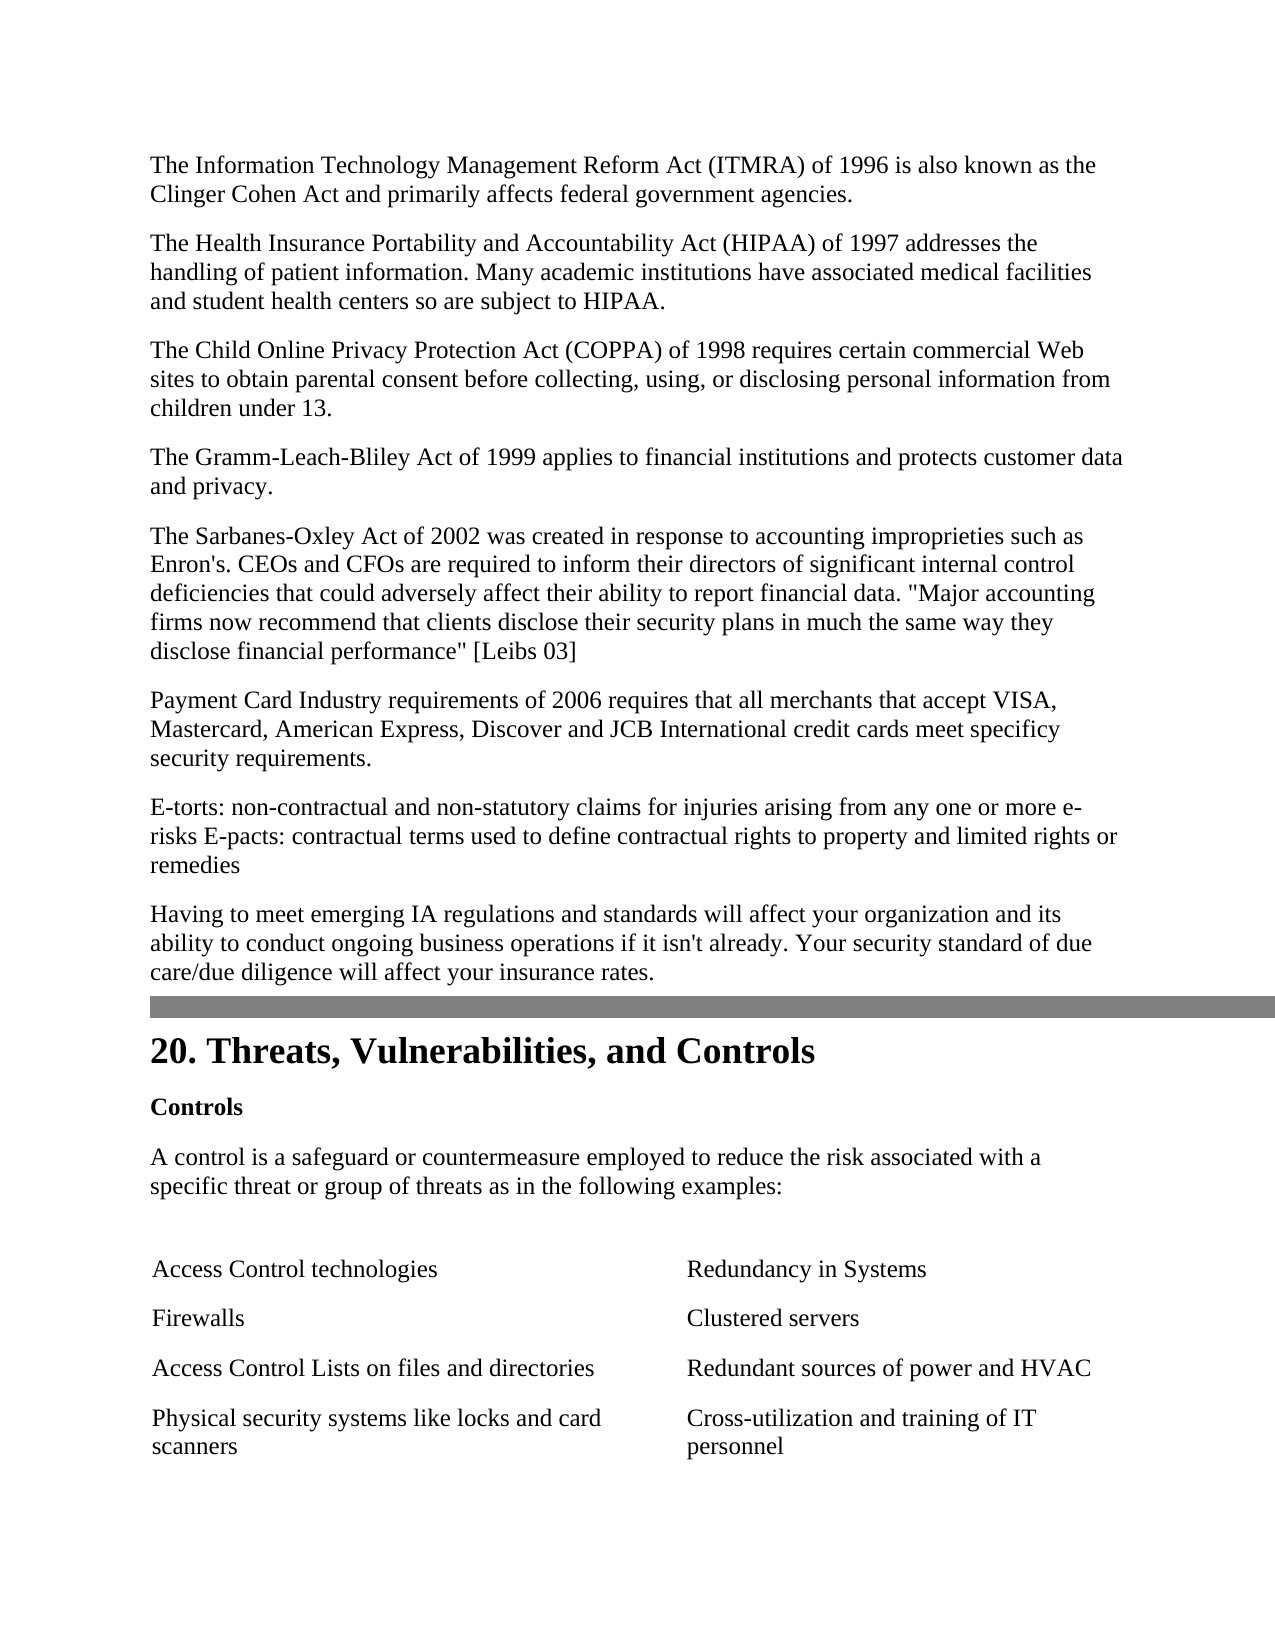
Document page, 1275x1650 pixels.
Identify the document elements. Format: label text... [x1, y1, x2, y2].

text E-torts: non-contractual and non-statutory claims for injuries arising from any one or more e-risks E-pacts: contractual terms used to define contractual rights to property and limited rights or remedies [150, 792, 1125, 879]
table_header [685, 1210, 1134, 1242]
text The Sarbanes-Oxley Act of 2002 was created in response to accounting improprieties such as Enron's. CEOs and CFOs are required to inform their directors of significant internal control deficiencies that could adversely affect their ability to report financial data. "Major accounting firms now recommend that clients disclose their security plans in much the same way they disclose financial performance" [Leibs 03] [150, 521, 1125, 664]
table_header [150, 1210, 685, 1242]
text The Child Online Privacy Protection Act (COPPA) of 1998 requires certain commercial Web sites to obtain parental consent before collecting, using, or disclosing personal information from children under 13. [150, 335, 1125, 422]
text A control is a safeguard or countermeasure employed to reduce the risk associated with a specific threat or group of threats as in the following examples: [150, 1142, 1125, 1199]
text Having to meet emerging IA regulations and standards will affect your organization and its ability to conduct ongoing business operations if it isn't already. Your security standard of due care/due diligence will affect your insurance rates. [150, 899, 1125, 986]
text The Information Technology Management Reform Act (ITMRA) of 1996 is also known as the Clinger Cohen Act and primarily affects federal government agencies. [150, 150, 1125, 207]
subtitle 20. Threats, Vulnerabilities, and Controls [150, 1028, 1125, 1072]
table_cell Redundancy in Systems Clustered servers Redundant sources of power and HVAC Cross-utilization and training of IT personnel [685, 1242, 1134, 1472]
text Controls [150, 1092, 1125, 1121]
text Payment Card Industry requirements of 2006 requires that all merchants that accept VISA, Mastercard, American Express, Discover and JCB International credit cards meet specificy security requirements. [150, 685, 1125, 772]
table_cell Access Control technologies Firewalls Access Control Lists on files and directories Physical security systems like locks and card scanners [150, 1242, 685, 1472]
text The Gramm-Leach-Bliley Act of 1999 applies to financial institutions and protects customer data and privacy. [150, 442, 1125, 500]
text The Health Insurance Portability and Accountability Act (HIPAA) of 1997 addresses the handling of patient information. Many academic institutions have associated medical facilities and student health centers so are subject to HIPAA. [150, 228, 1125, 314]
